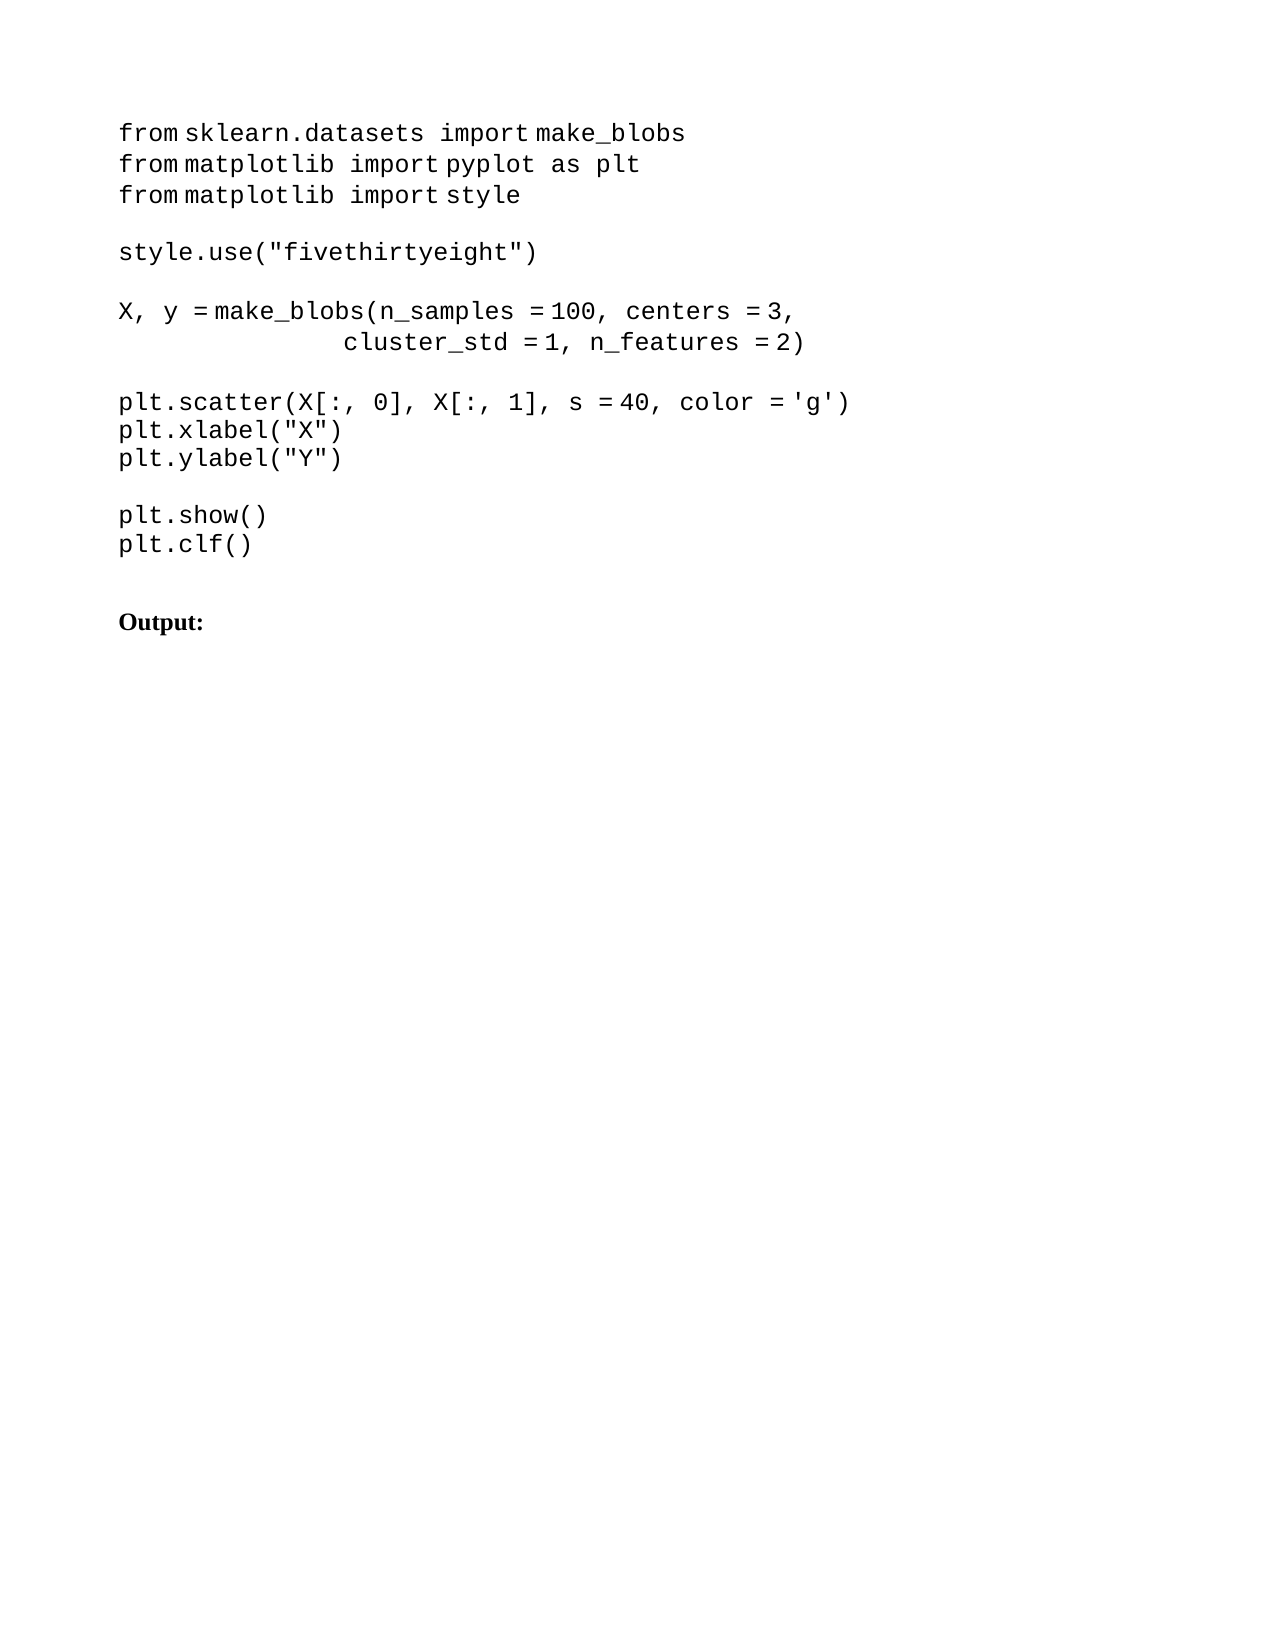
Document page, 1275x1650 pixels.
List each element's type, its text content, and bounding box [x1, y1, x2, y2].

table_header from sklearn.datasets import make_blobs from matplotlib import pyplot as plt from matplotlib import style style.use("fivethirtyeight") X, y = make_blobs(n_samples = 100, centers = 3, cluster_std = 1, n_features = 2) plt.scatter(X[:, 0], X[:, 1], s = 40, color = 'g') plt.xlabel("X") plt.ylabel("Y") plt.show() plt.clf() [118, 118, 1002, 560]
text Output: [118, 607, 1157, 669]
